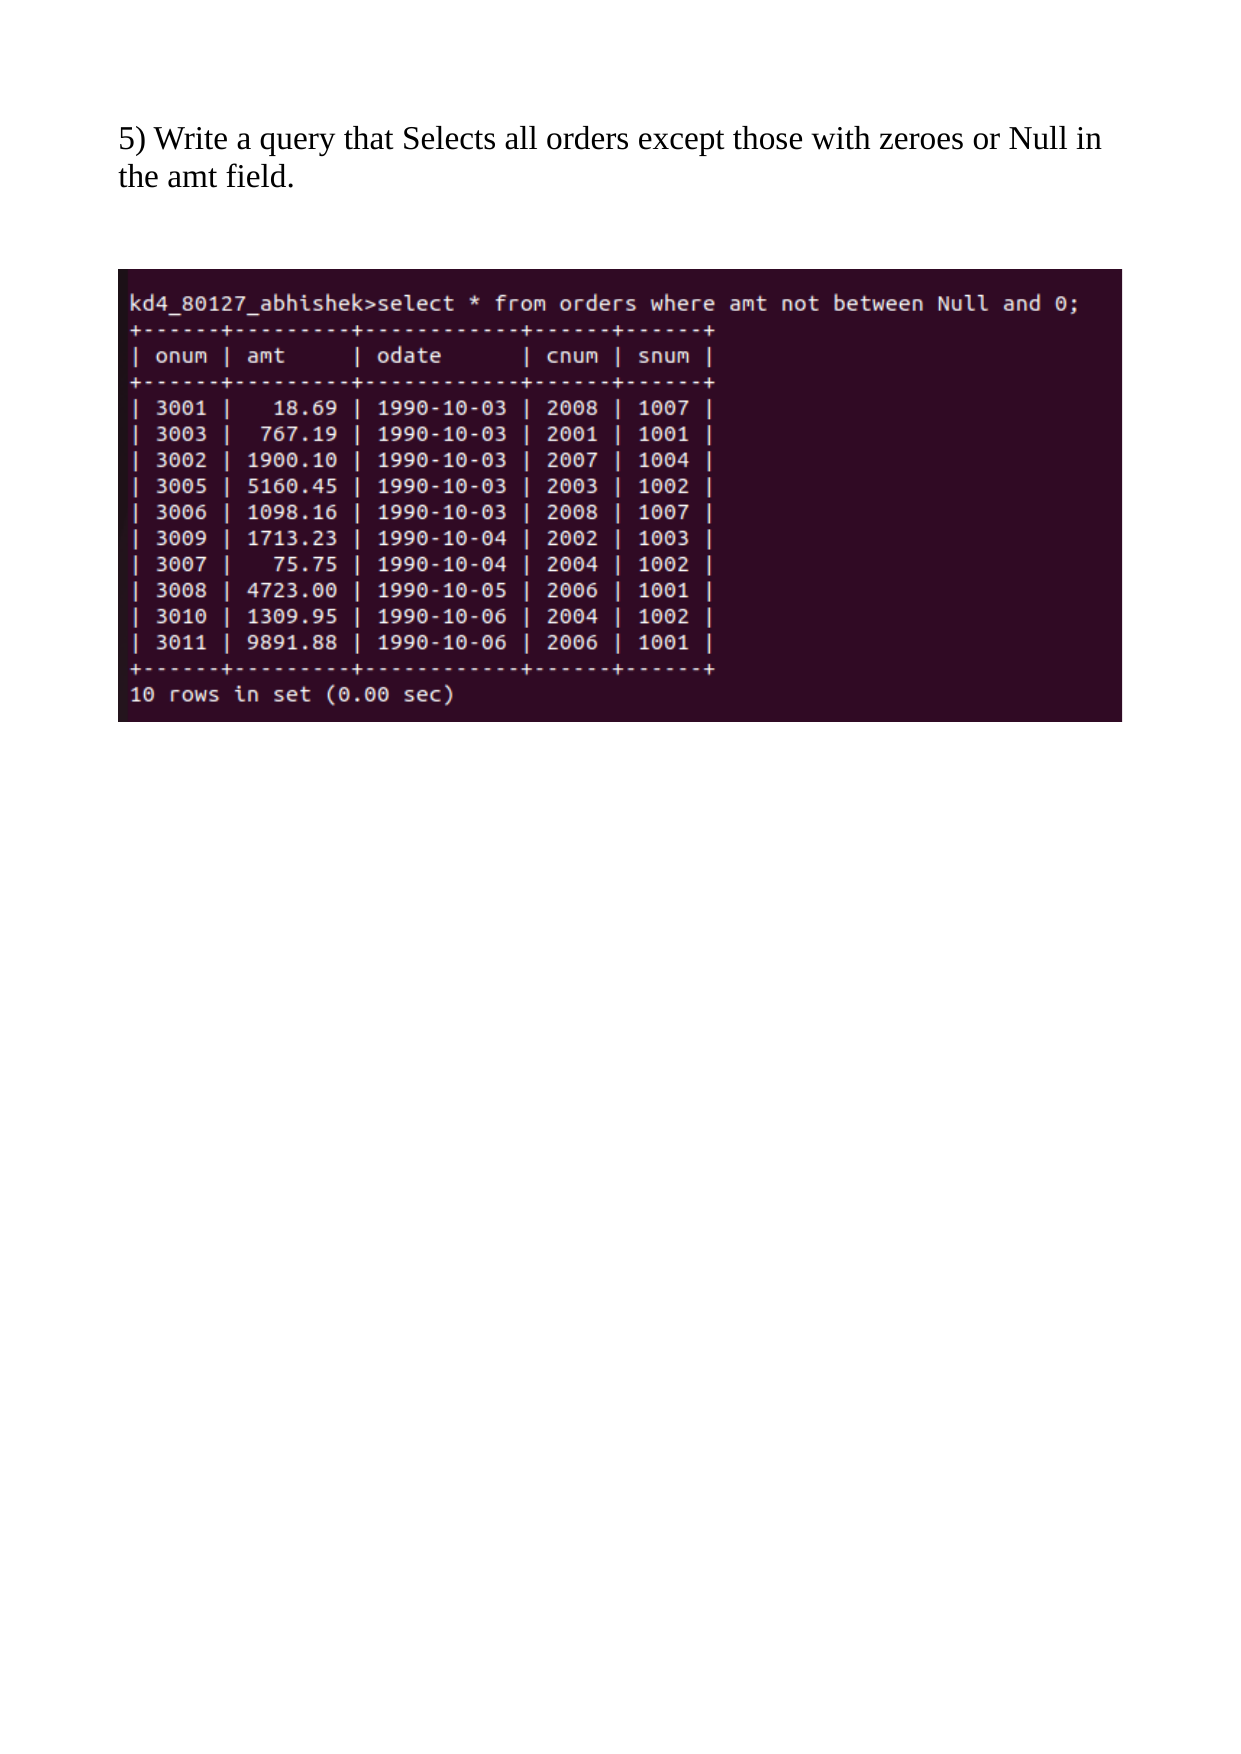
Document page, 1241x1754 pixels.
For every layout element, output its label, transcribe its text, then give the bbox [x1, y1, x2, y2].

text 5) Write a query that Selects all orders except those with zeroes or Null in the amt field. [118, 118, 1122, 195]
picture [118, 269, 1123, 722]
